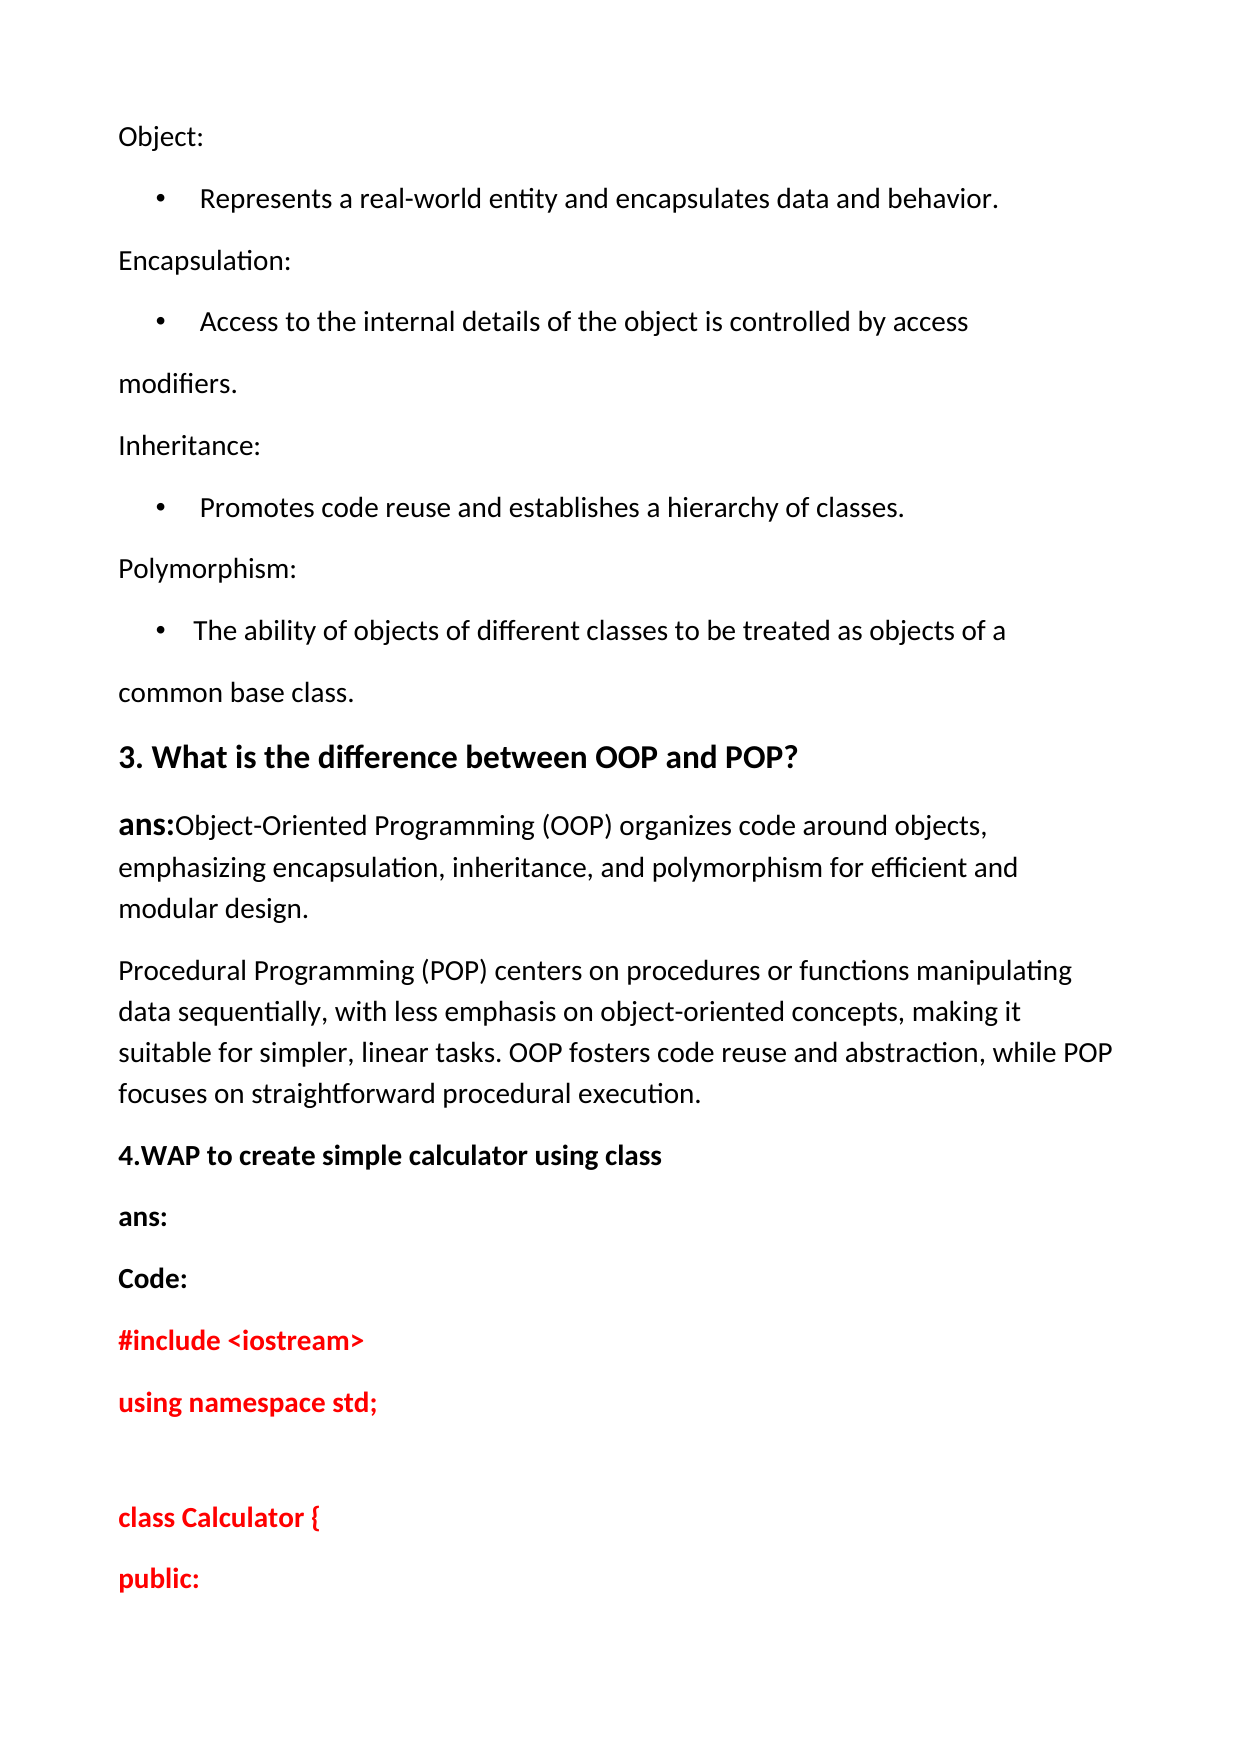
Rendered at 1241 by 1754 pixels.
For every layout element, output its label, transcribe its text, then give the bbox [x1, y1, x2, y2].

text 3. What is the difference between OOP and POP? [118, 736, 1122, 777]
text Polymorphism: [118, 551, 1122, 586]
text ans:Object-Oriented Programming (OOP) organizes code around objects, emphasizing encapsulation, inheritance, and polymorphism for efficient and modular design. [118, 803, 1122, 926]
list Promotes code reuse and establishes a hierarchy of classes. [156, 489, 1122, 524]
text Encapsulation: [118, 242, 1122, 277]
text public: [118, 1560, 1122, 1596]
list Represents a real-world entity and encapsulates data and behavior. [156, 180, 1122, 216]
text modifiers. [118, 365, 1122, 401]
text Procedural Programming (POP) centers on procedures or functions manipulating data sequentially, with less emphasis on object-oriented concepts, making it suitable for simpler, linear tasks. OOP fosters code reuse and abstraction, while POP focuses on straightforward procedural execution. [118, 952, 1122, 1111]
text using namespace std; [118, 1384, 1122, 1419]
text 4.WAP to create simple calculator using class [118, 1137, 1122, 1172]
text common base class. [118, 674, 1122, 710]
text ans: [118, 1198, 1122, 1234]
text Object: [118, 118, 1122, 154]
text #include <iostream> [118, 1322, 1122, 1358]
text Code: [118, 1260, 1122, 1296]
text Inheritance: [118, 427, 1122, 463]
text class Calculator { [118, 1499, 1122, 1534]
list Access to the internal details of the object is controlled by access [156, 303, 1122, 339]
list The ability of objects of different classes to be treated as objects of a [156, 612, 1122, 648]
